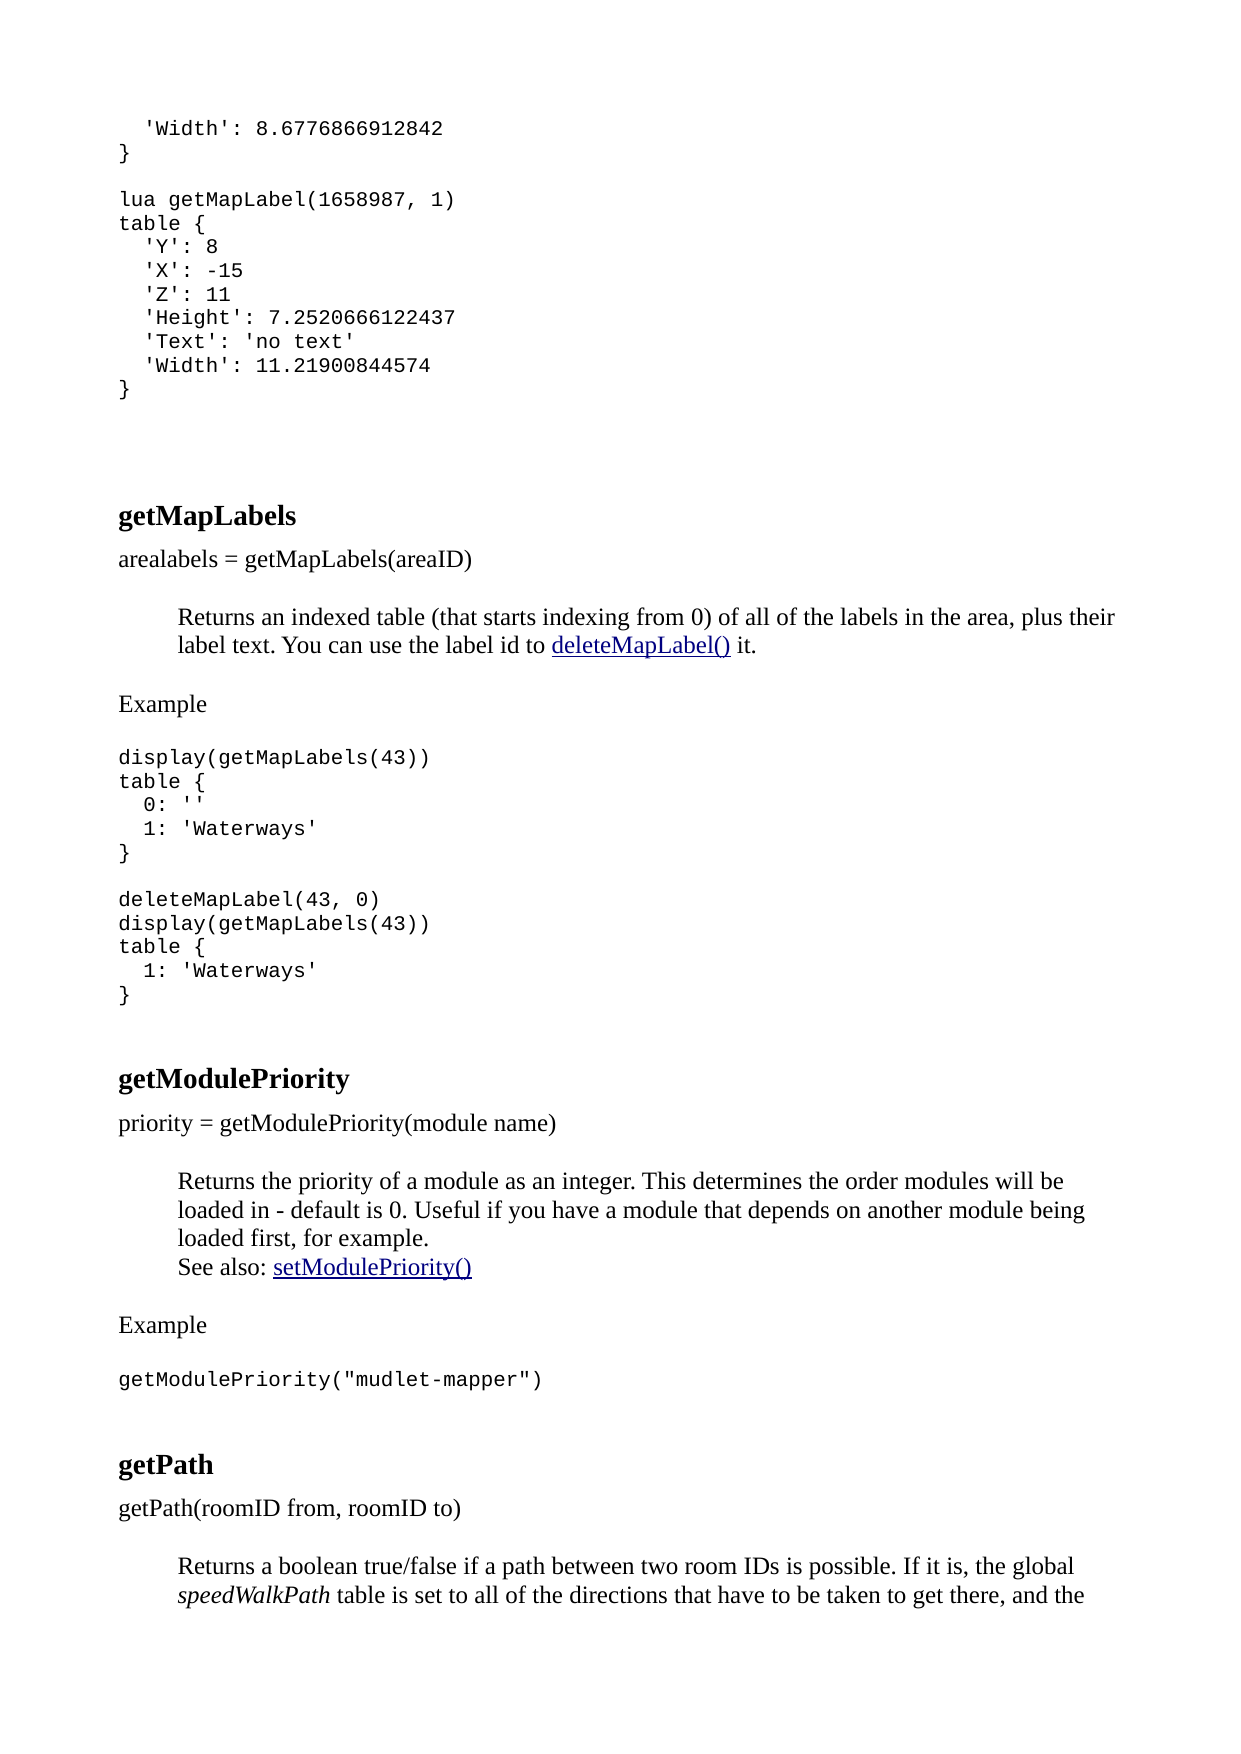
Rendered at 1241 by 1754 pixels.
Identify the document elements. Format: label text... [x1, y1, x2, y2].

text 0: '' [118, 794, 1122, 818]
text display(getMapLabels(43)) [118, 913, 1122, 936]
text 'Text': 'no text' [118, 331, 1122, 354]
text } [118, 983, 1122, 1007]
subtitle arealabels = getMapLabels(areaID) [118, 544, 1122, 572]
subtitle getPath [118, 1447, 1122, 1480]
text 'Z': 11 [118, 284, 1122, 307]
list Returns an indexed table (that starts indexing from 0) of all of the labels in the area, plus their label text. You can use the label id to deleteMapLabel() it. [177, 602, 1122, 659]
subtitle getPath(roomID from, roomID to) [118, 1493, 1122, 1522]
subtitle priority = getModulePriority(module name) [118, 1108, 1122, 1136]
text table { [118, 213, 1122, 236]
list Returns the priority of a module as an integer. This determines the order modules will be loaded in - default is 0. Useful if you have a module that depends on another module being loaded first, for example. [177, 1166, 1122, 1252]
text } [118, 142, 1122, 165]
text deleteMapLabel(43, 0) [118, 889, 1122, 913]
subtitle getModulePriority [118, 1062, 1122, 1095]
text getModulePriority("mudlet-mapper") [118, 1369, 1122, 1392]
text 'Width': 8.6776866912842 [118, 118, 1122, 142]
text 'X': -15 [118, 260, 1122, 284]
text display(getMapLabels(43)) [118, 747, 1122, 771]
text lua getMapLabel(1658987, 1) [118, 189, 1122, 213]
subtitle Example [118, 1310, 1122, 1339]
text table { [118, 936, 1122, 960]
subtitle Example [118, 689, 1122, 718]
text 1: 'Waterways' [118, 818, 1122, 842]
list Returns a boolean true/false if a path between two room IDs is possible. If it is, the global speedWalkPath table is set to all of the directions that have to be taken to get there, and the [177, 1551, 1122, 1608]
list See also: setModulePriority() [177, 1252, 1122, 1281]
text } [118, 842, 1122, 865]
text 1: 'Waterways' [118, 960, 1122, 983]
text table { [118, 771, 1122, 794]
text 'Height': 7.2520666122437 [118, 307, 1122, 331]
text 'Width': 11.21900844574 [118, 354, 1122, 378]
subtitle getMapLabels [118, 498, 1122, 531]
text 'Y': 8 [118, 236, 1122, 260]
text } [118, 378, 1122, 402]
